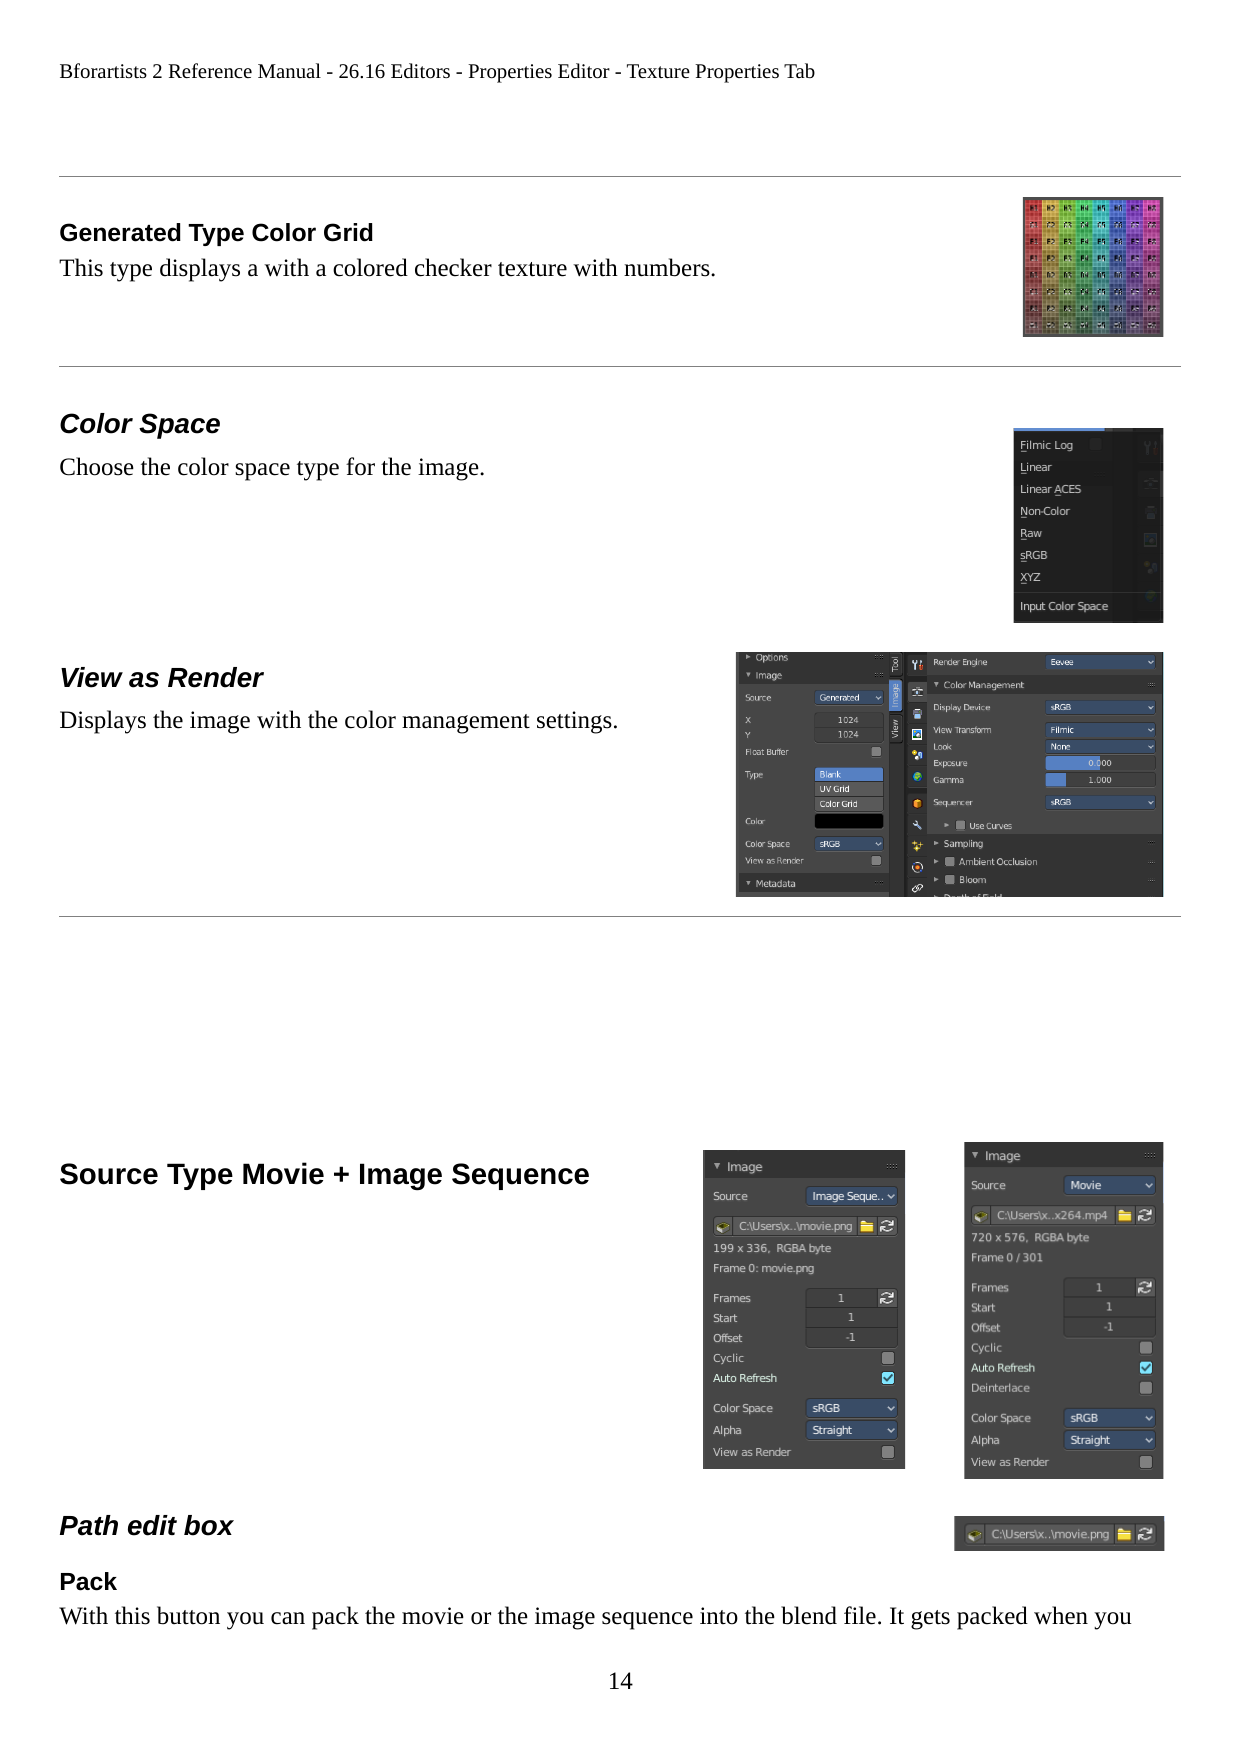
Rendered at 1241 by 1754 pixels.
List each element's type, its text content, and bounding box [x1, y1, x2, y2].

text With this button you can pack the movie or the image sequence into the blend file. It gets packed when you [59, 1601, 1181, 1630]
subtitle Pack [59, 1567, 1181, 1595]
subtitle [1164, 661, 1181, 693]
subtitle View as Render [59, 661, 735, 693]
subtitle Generated Type Color Grid [59, 218, 1022, 247]
picture [1022, 197, 1164, 337]
subtitle Source Type Movie + Image Sequence [59, 1157, 703, 1190]
subtitle [905, 1157, 964, 1190]
picture [964, 1142, 1164, 1479]
picture [954, 1516, 1165, 1551]
text Displays the image with the color management settings. [59, 705, 735, 734]
picture [735, 652, 1164, 897]
subtitle Path edit box [59, 1510, 1181, 1542]
picture [703, 1150, 905, 1469]
picture [1013, 428, 1164, 623]
text This type displays a with a colored checker texture with numbers. [59, 253, 1022, 282]
text Choose the color space type for the image. [59, 452, 1013, 481]
subtitle Color Space [59, 408, 1181, 440]
